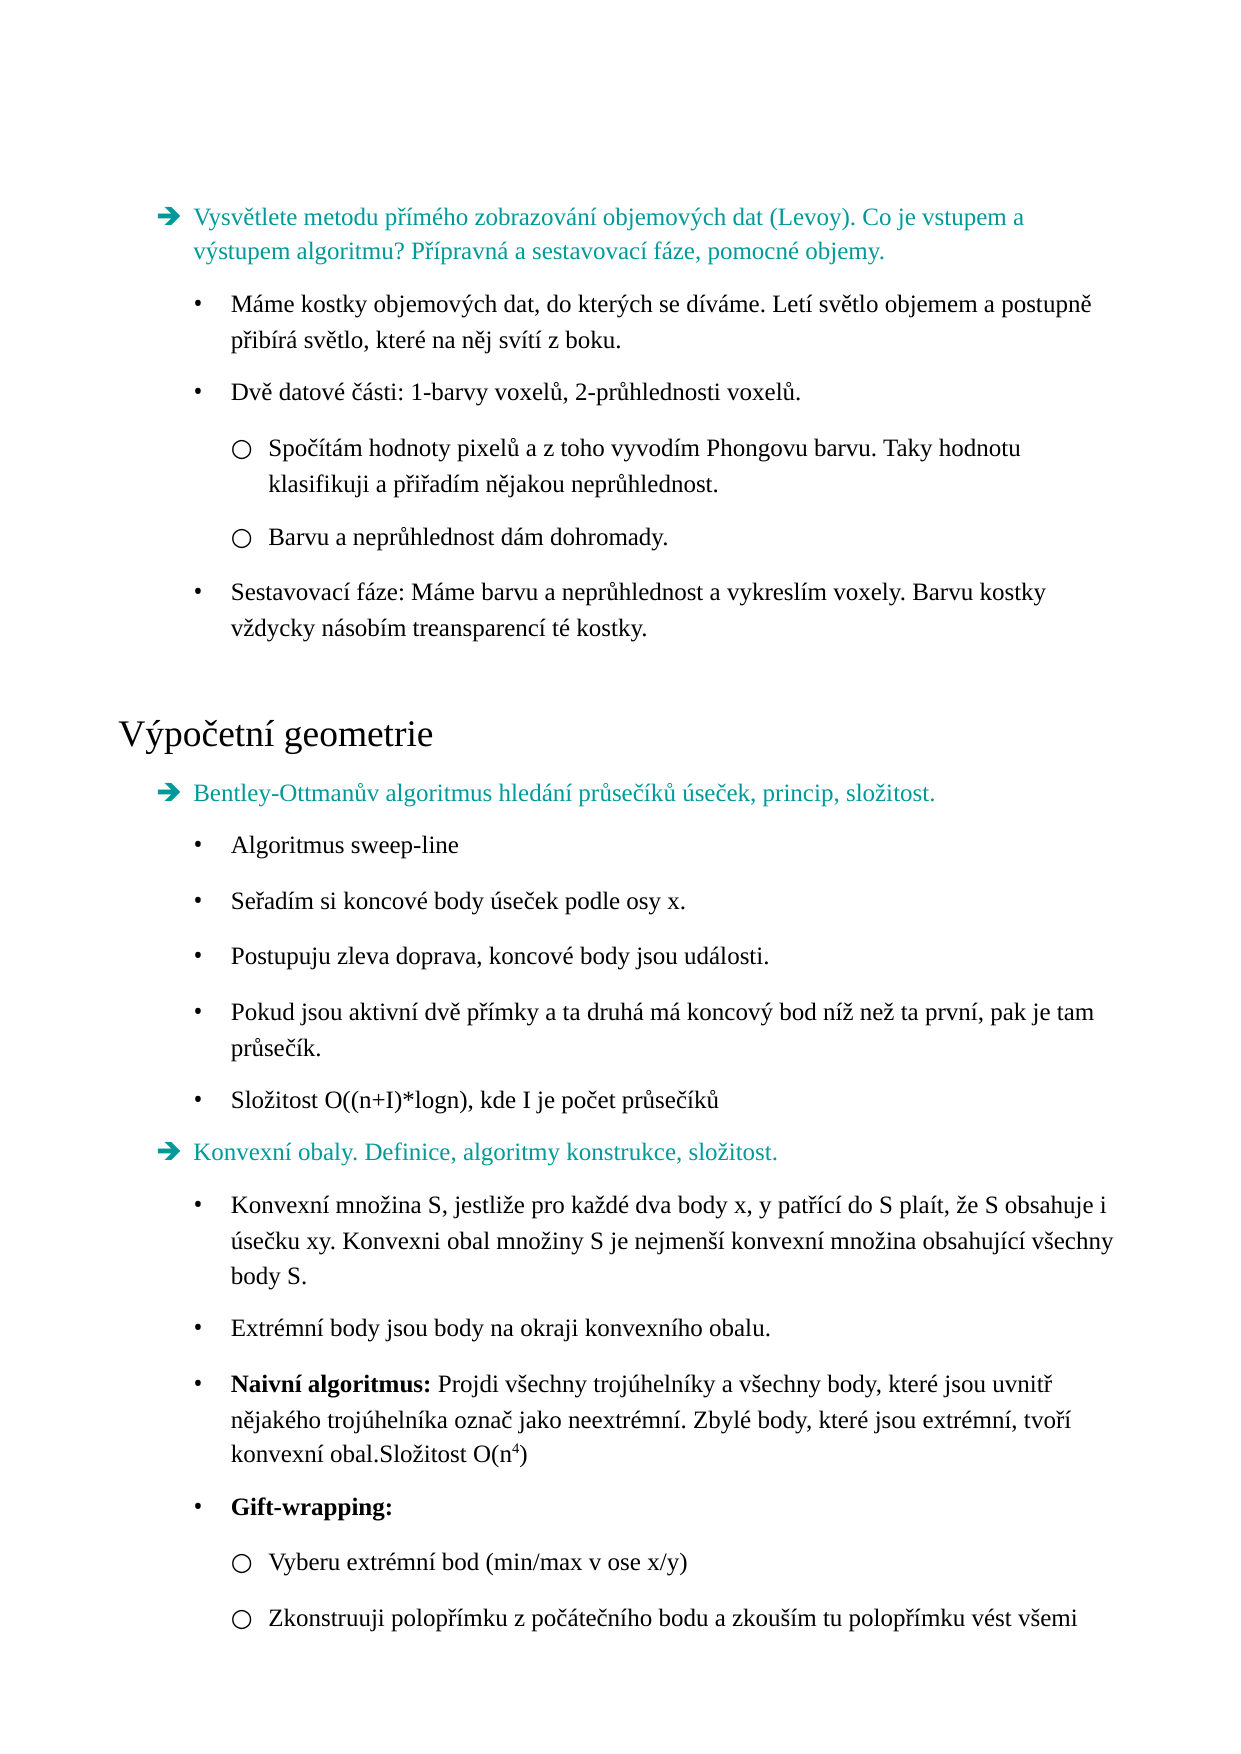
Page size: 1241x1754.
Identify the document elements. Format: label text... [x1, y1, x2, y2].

list Vysvětlete metodu přímého zobrazování objemových dat (Levoy). Co je vstupem a výstupem algoritmu? Přípravná a sestavovací fáze, pomocné objemy. [156, 202, 1122, 265]
list Složitost O((n+I)*logn), kde I je počet průsečíků [193, 1082, 1122, 1116]
list Postupuju zleva doprava, koncové body jsou události. [193, 938, 1122, 972]
list Barvu a neprůhlednost dám dohromady. [231, 518, 1122, 552]
list Sestavovací fáze: Máme barvu a neprůhlednost a vykreslím voxely. Barvu kostky vždycky násobím treansparencí té kostky. [193, 574, 1122, 642]
list Extrémní body jsou body na okraji konvexního obalu. [193, 1310, 1122, 1344]
list Konvexní obaly. Definice, algoritmy konstrukce, složitost. [156, 1137, 1122, 1166]
list Pokud jsou aktivní dvě přímky a ta druhá má koncový bod níž než ta první, pak je tam průsečík. [193, 993, 1122, 1062]
list Gift-wrapping: [193, 1489, 1122, 1523]
list Dvě datové části: 1-barvy voxelů, 2-průhlednosti voxelů. [193, 374, 1122, 408]
list Vyberu extrémní bod (min/max v ose x/y) [231, 1544, 1122, 1578]
list Zkonstruuji polopřímku z počátečního bodu a zkouším tu polopřímku vést všemi [231, 1599, 1122, 1633]
list Konvexní množina S, jestliže pro každé dva body x, y patřící do S plaít, že S obsahuje i úsečku xy. Konvexni obal množiny S je nejmenší konvexní množina obsahující všechny body S. [193, 1187, 1122, 1289]
list Bentley-Ottmanův algoritmus hledání průsečíků úseček, princip, složitost. [156, 778, 1122, 807]
list Algoritmus sweep-line [193, 827, 1122, 861]
list Spočítám hodnoty pixelů a z toho vyvodím Phongovu barvu. Taky hodnotu klasifikuji a přiřadím nějakou neprůhlednost. [231, 429, 1122, 498]
text Výpočetní geometrie [118, 712, 1122, 755]
list Naivní algoritmus: Projdi všechny trojúhelníky a všechny body, které jsou uvnitř nějakého trojúhelníka označ jako neextrémní. Zbylé body, které jsou extrémní, tvoří konvexní obal.Složitost O(n4) [193, 1365, 1122, 1468]
list Máme kostky objemových dat, do kterých se díváme. Letí světlo objemem a postupně přibírá světlo, které na něj svítí z boku. [193, 285, 1122, 354]
list Seřadím si koncové body úseček podle osy x. [193, 882, 1122, 916]
